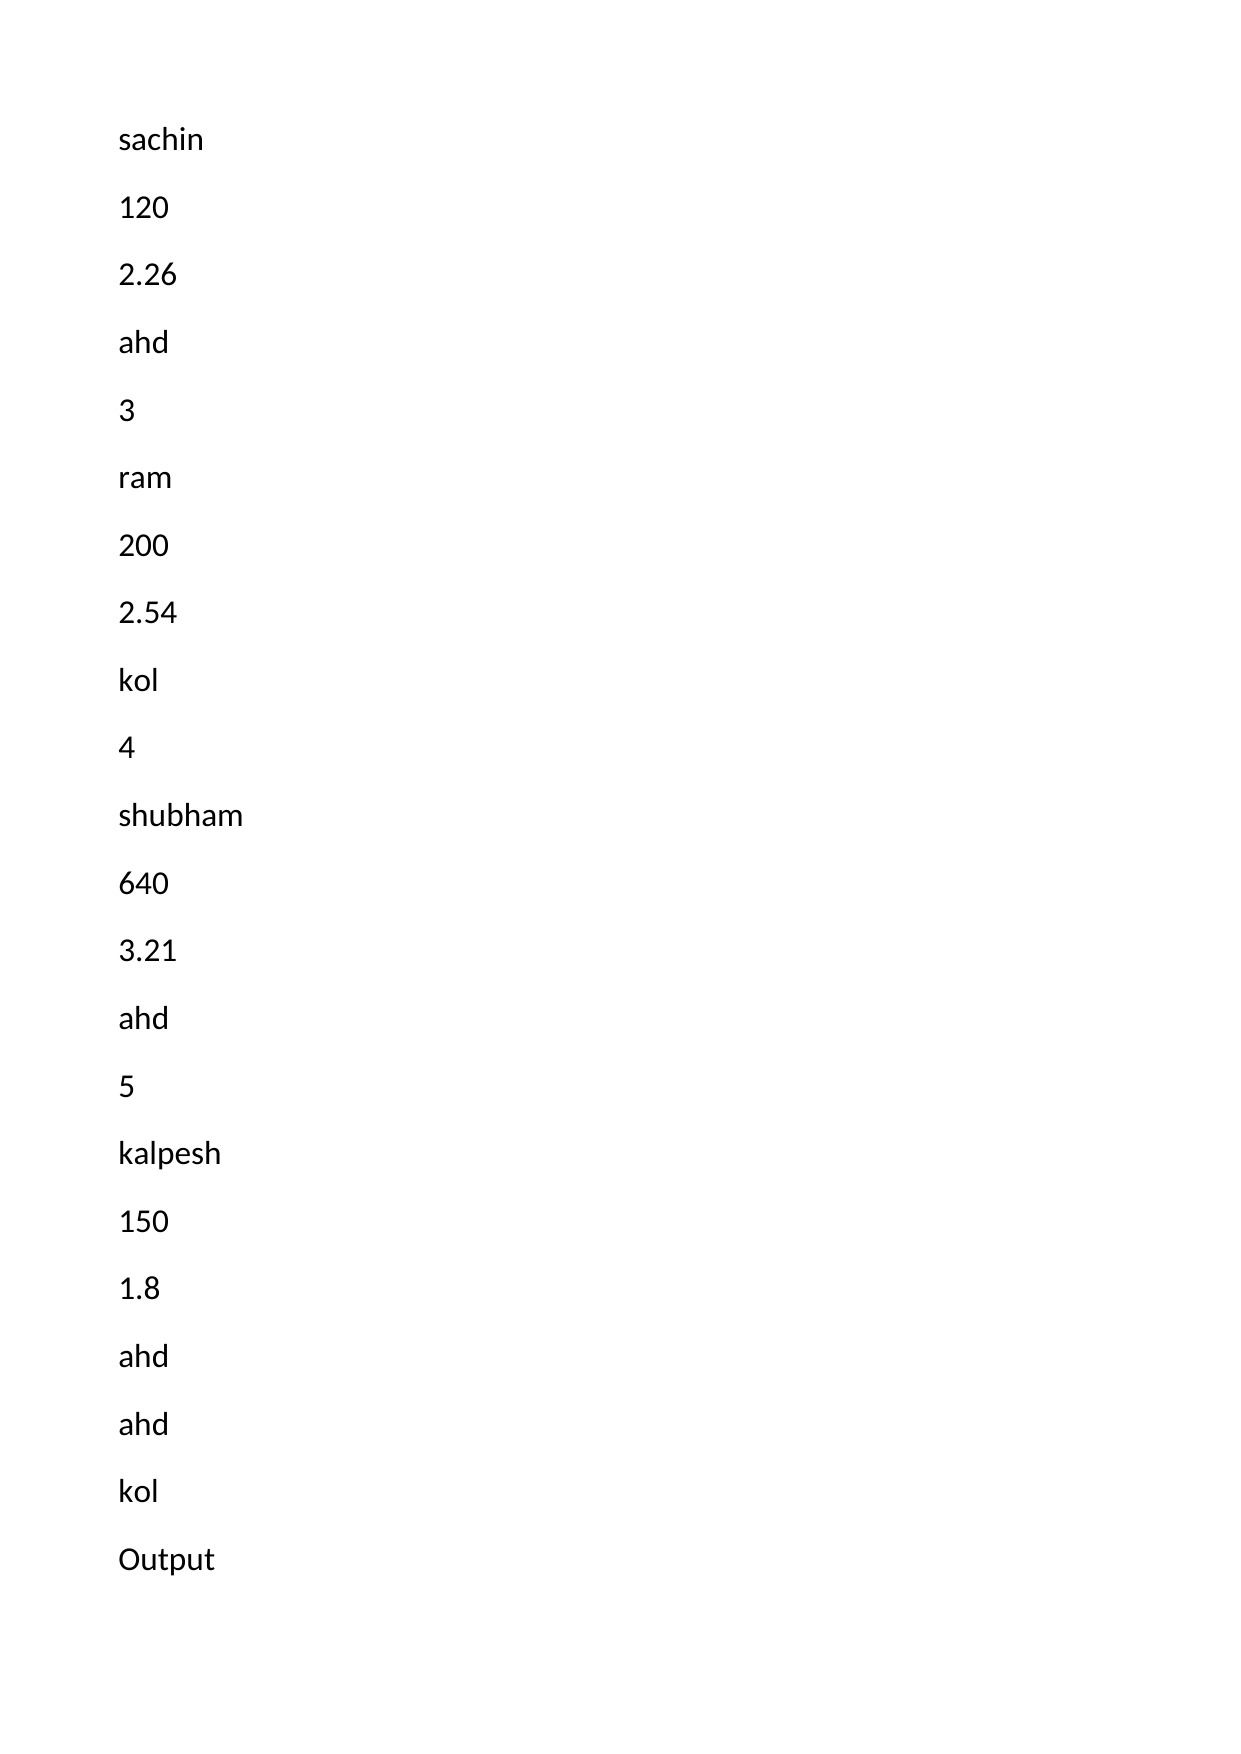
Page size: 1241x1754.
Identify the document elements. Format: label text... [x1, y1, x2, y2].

text ahd [118, 1335, 1122, 1376]
text 2.54 [118, 591, 1122, 632]
text 5 [118, 1064, 1122, 1105]
text 150 [118, 1200, 1122, 1241]
text 4 [118, 727, 1122, 767]
text ahd [118, 321, 1122, 362]
text ahd [118, 1403, 1122, 1443]
text shubham [118, 794, 1122, 835]
text Output [118, 1538, 1122, 1578]
text 3 [118, 388, 1122, 429]
text 640 [118, 862, 1122, 902]
text 200 [118, 524, 1122, 564]
text 2.26 [118, 253, 1122, 294]
text 120 [118, 186, 1122, 226]
text ram [118, 456, 1122, 497]
text sachin [118, 118, 1122, 159]
text 1.8 [118, 1267, 1122, 1308]
text kol [118, 1470, 1122, 1511]
text kalpesh [118, 1132, 1122, 1173]
text ahd [118, 997, 1122, 1038]
text kol [118, 659, 1122, 700]
text 3.21 [118, 929, 1122, 970]
